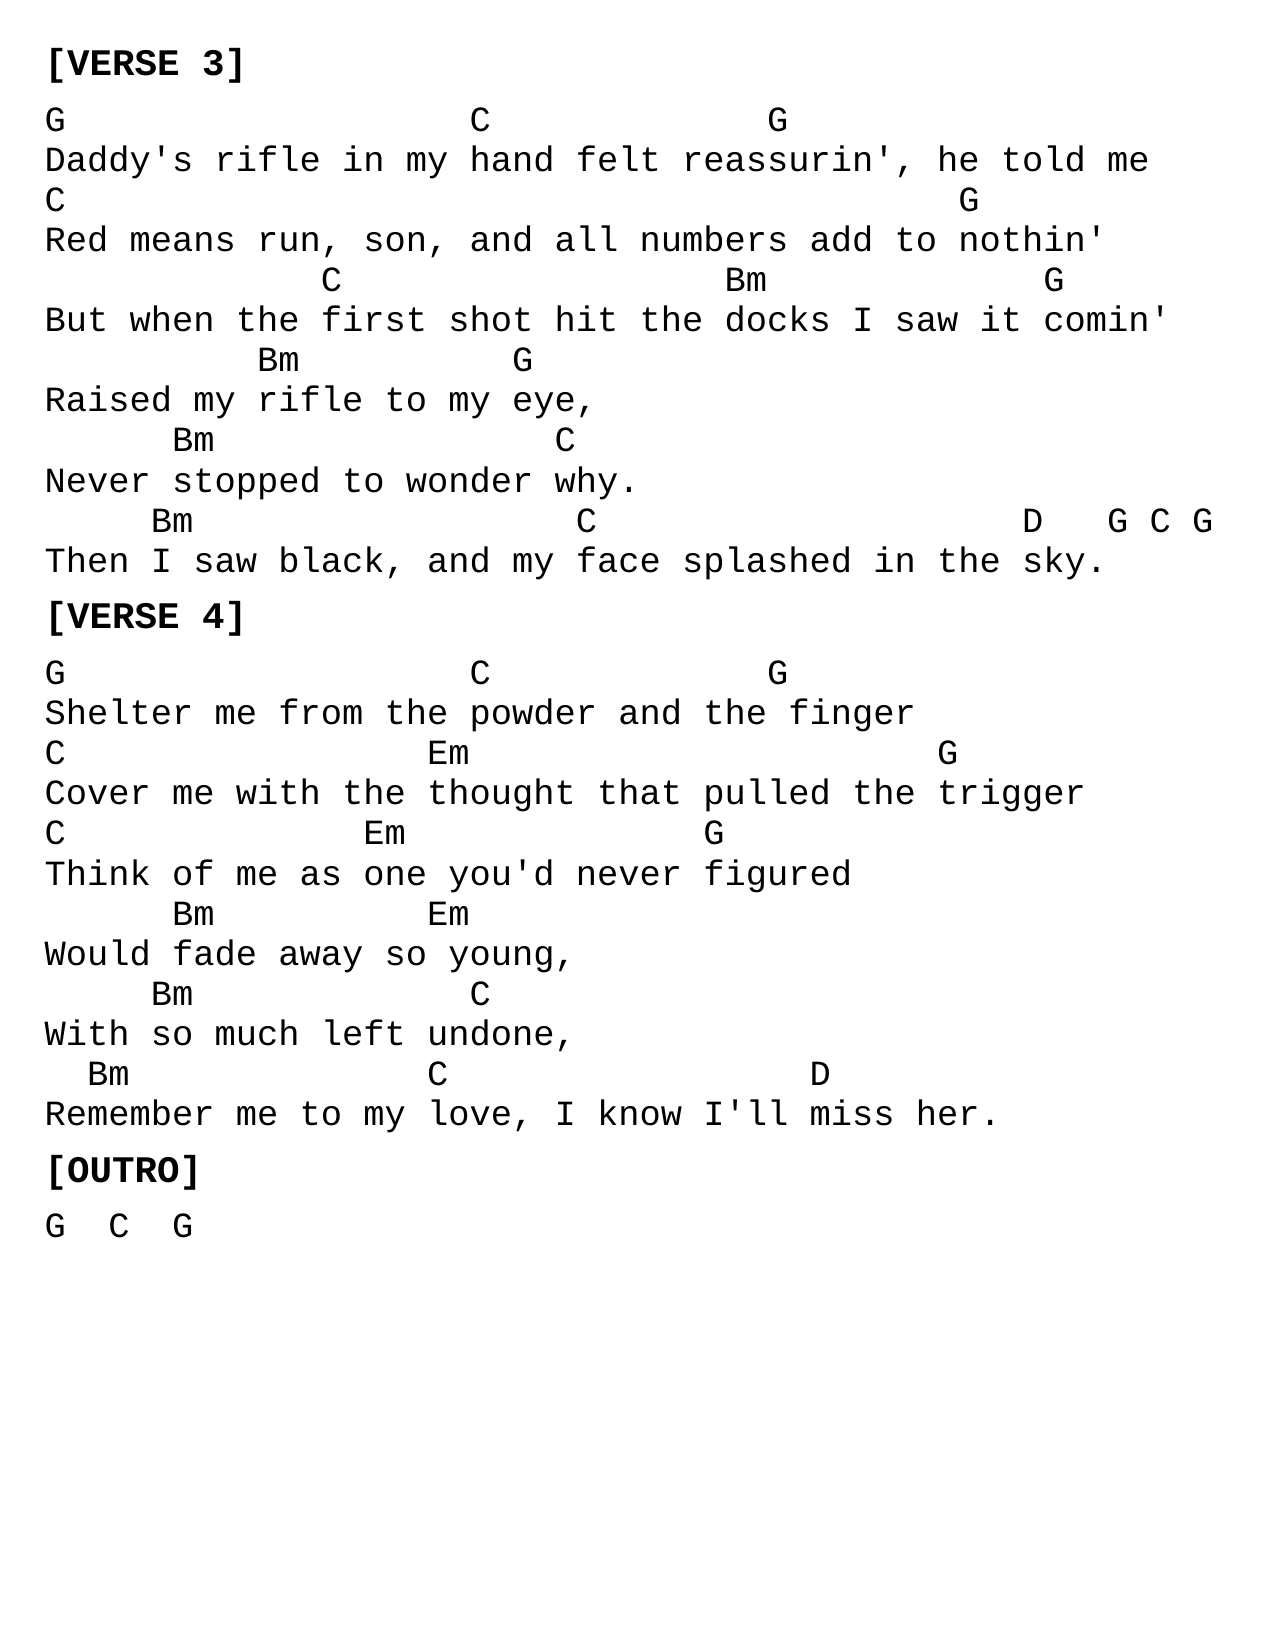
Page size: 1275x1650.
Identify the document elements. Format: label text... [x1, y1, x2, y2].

text Think of me as one you'd never figured [44, 855, 1231, 896]
subtitle [VERSE 3] [44, 44, 1231, 87]
text Bm C D G C G [44, 503, 1231, 543]
text G C G [44, 655, 1231, 695]
text G C G [44, 102, 1231, 142]
text C Em G [44, 735, 1231, 775]
text But when the first shot hit the docks I saw it comin' [44, 302, 1231, 342]
text Daddy's rifle in my hand felt reassurin', he told me [44, 142, 1231, 182]
text G C G [44, 1208, 1231, 1248]
text Shelter me from the powder and the finger [44, 695, 1231, 735]
text Remember me to my love, I know I'll miss her. [44, 1096, 1231, 1136]
text Bm C [44, 422, 1231, 462]
text Bm C [44, 976, 1231, 1016]
text C G [44, 182, 1231, 222]
text C Bm G [44, 262, 1231, 302]
text Then I saw black, and my face splashed in the sky. [44, 543, 1231, 583]
text Would fade away so young, [44, 936, 1231, 976]
text Red means run, son, and all numbers add to nothin' [44, 222, 1231, 262]
text Bm Em [44, 896, 1231, 936]
text Never stopped to wonder why. [44, 462, 1231, 503]
subtitle [VERSE 4] [44, 598, 1231, 640]
subtitle [OUTRO] [44, 1151, 1231, 1193]
text With so much left undone, [44, 1016, 1231, 1056]
text Cover me with the thought that pulled the trigger [44, 775, 1231, 815]
text Bm C D [44, 1056, 1231, 1096]
text Bm G [44, 342, 1231, 382]
text C Em G [44, 815, 1231, 855]
text Raised my rifle to my eye, [44, 382, 1231, 422]
